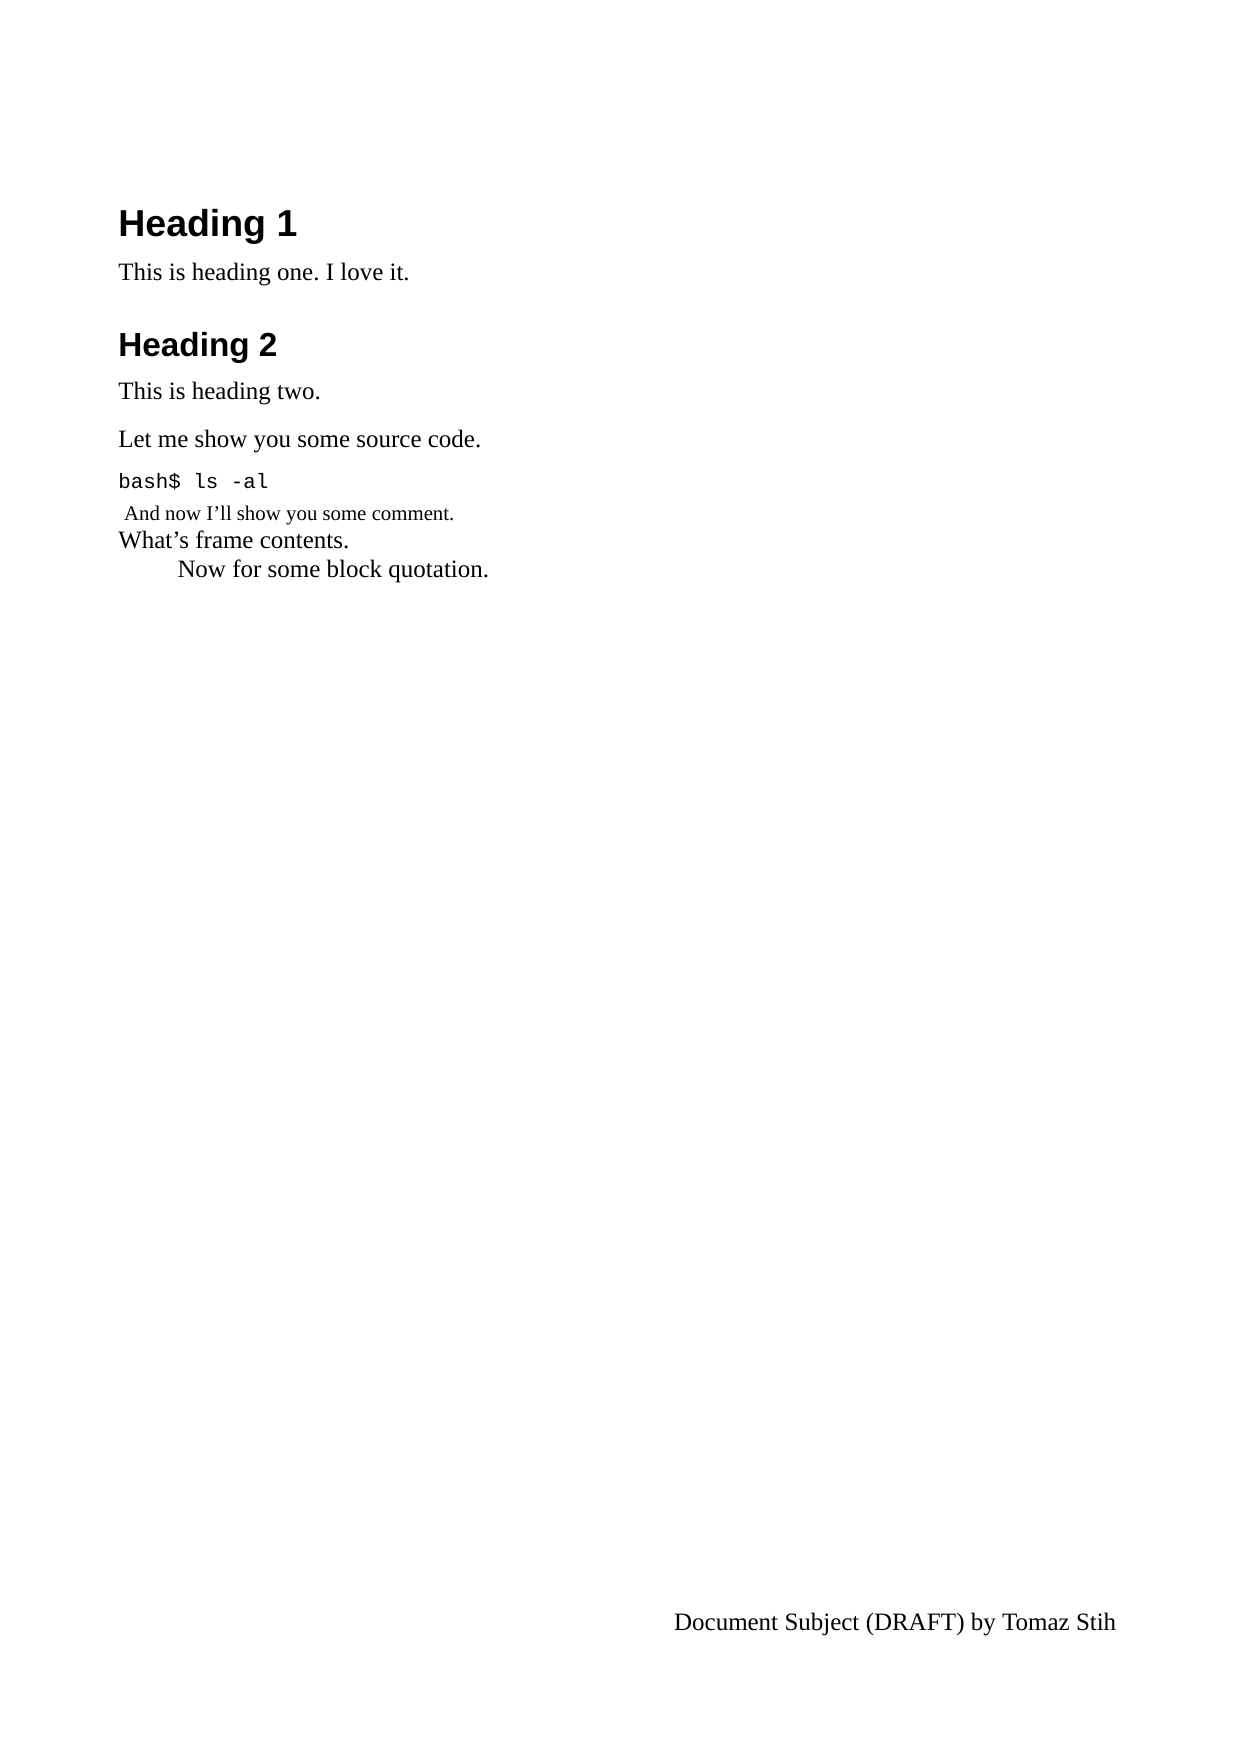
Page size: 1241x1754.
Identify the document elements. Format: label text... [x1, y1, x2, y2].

text And now I’ll show you some comment. [124, 501, 1116, 525]
text Now for some block quotation. [177, 554, 1063, 583]
text bash$ ls -al [118, 472, 1122, 495]
text Let me show you some source code. [118, 424, 1122, 453]
subtitle Heading 1 [118, 201, 1122, 244]
text This is heading two. [118, 376, 1122, 405]
subtitle Heading 2 [118, 325, 1122, 364]
text This is heading one. I love it. [118, 257, 1122, 286]
text What’s frame contents. [118, 525, 1122, 554]
